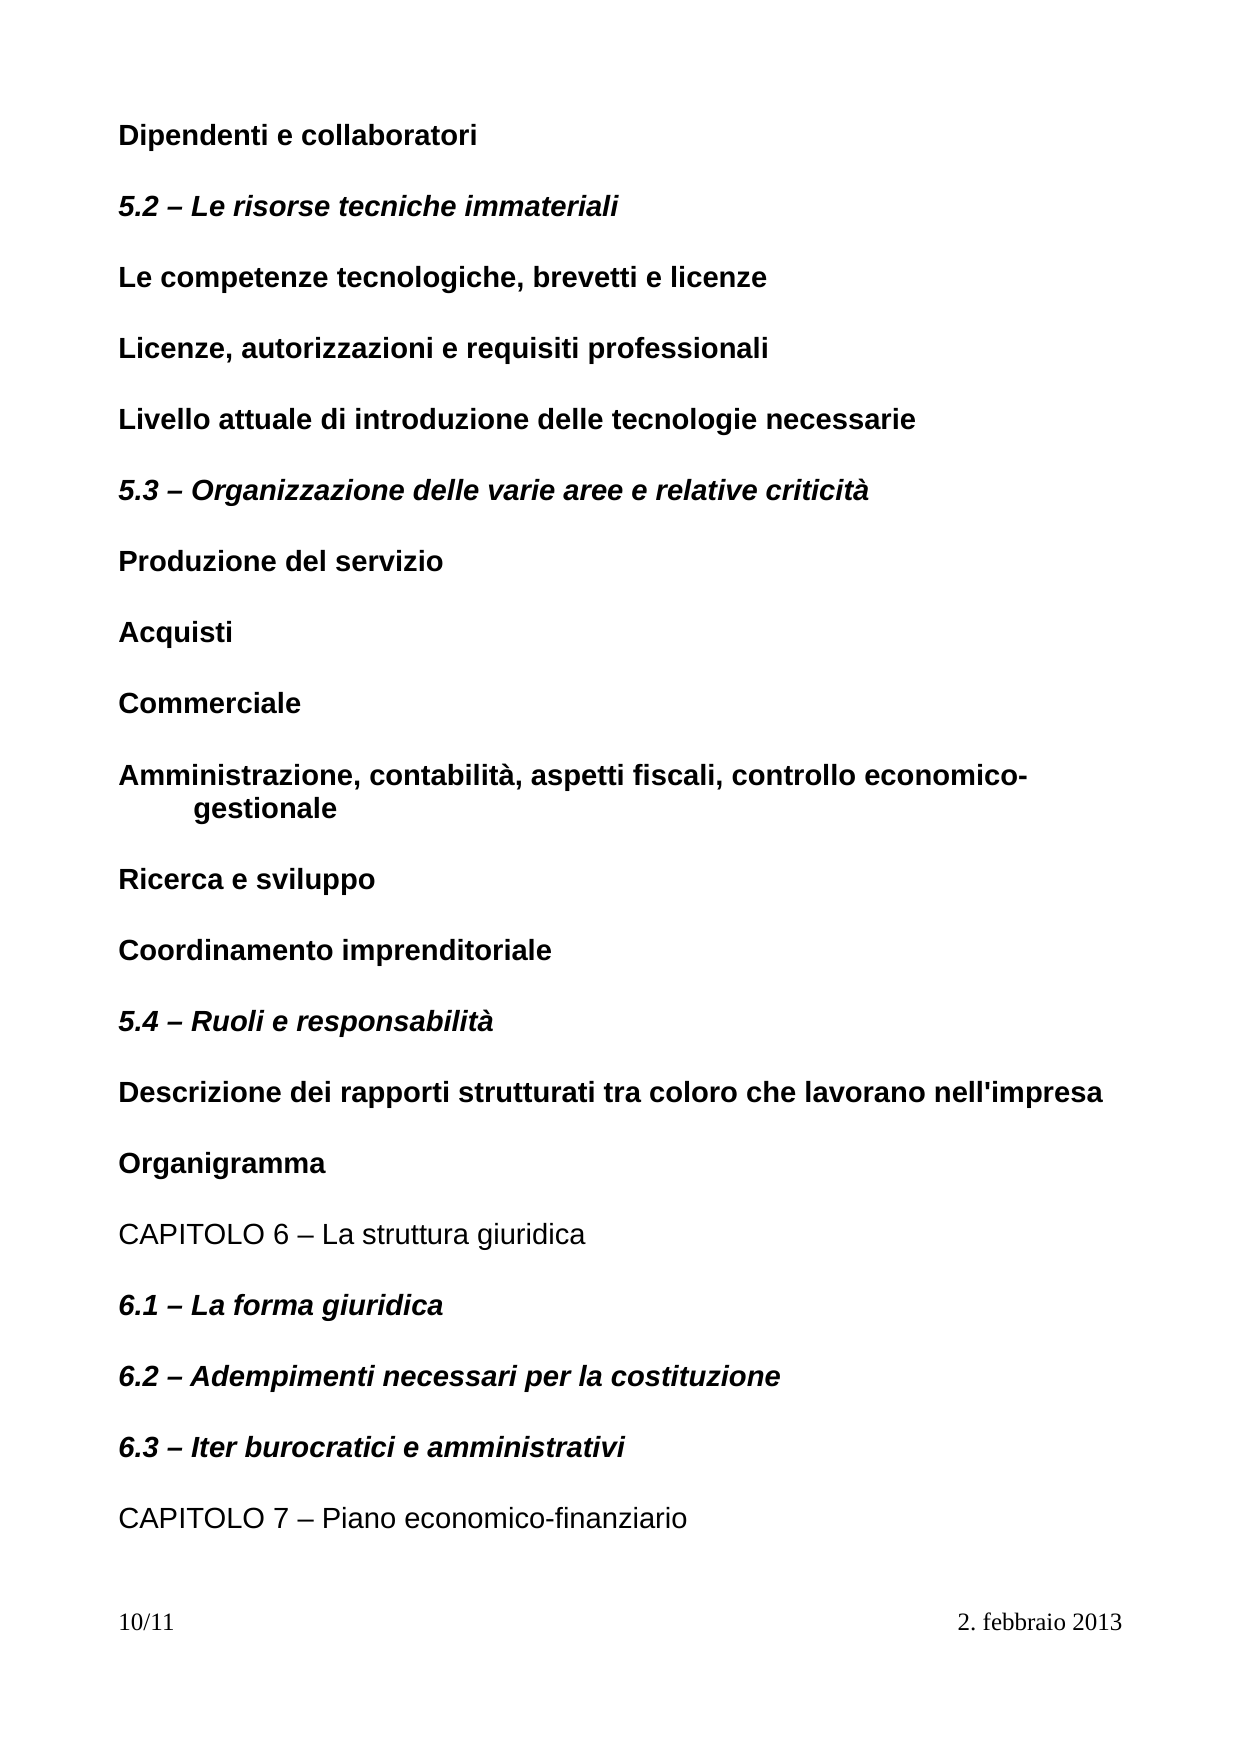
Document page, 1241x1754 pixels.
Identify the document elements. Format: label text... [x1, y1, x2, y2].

subtitle 6.3 – Iter burocratici e amministrativi [118, 1430, 1122, 1464]
subtitle Livello attuale di introduzione delle tecnologie necessarie [118, 402, 1122, 436]
subtitle 5.4 – Ruoli e responsabilità [118, 1004, 1122, 1038]
subtitle Ricerca e sviluppo [118, 862, 1122, 896]
subtitle Commerciale [118, 686, 1122, 720]
subtitle Descrizione dei rapporti strutturati tra coloro che lavorano nell'impresa [118, 1075, 1122, 1109]
subtitle Organigramma [118, 1146, 1122, 1180]
subtitle 6.1 – La forma giuridica [118, 1288, 1122, 1322]
subtitle CAPITOLO 7 – Piano economico-finanziario [118, 1501, 1122, 1535]
subtitle 6.2 – Adempimenti necessari per la costituzione [118, 1359, 1122, 1393]
subtitle 5.2 – Le risorse tecniche immateriali [118, 189, 1122, 223]
subtitle Amministrazione, contabilità, aspetti fiscali, controllo economico-gestionale [118, 757, 1122, 824]
subtitle Coordinamento imprenditoriale [118, 933, 1122, 967]
subtitle Dipendenti e collaboratori [118, 118, 1122, 152]
subtitle Acquisti [118, 615, 1122, 649]
subtitle CAPITOLO 6 – La struttura giuridica [118, 1217, 1122, 1251]
subtitle Produzione del servizio [118, 544, 1122, 578]
subtitle 5.3 – Organizzazione delle varie aree e relative criticità [118, 473, 1122, 507]
subtitle Licenze, autorizzazioni e requisiti professionali [118, 331, 1122, 365]
subtitle Le competenze tecnologiche, brevetti e licenze [118, 260, 1122, 294]
